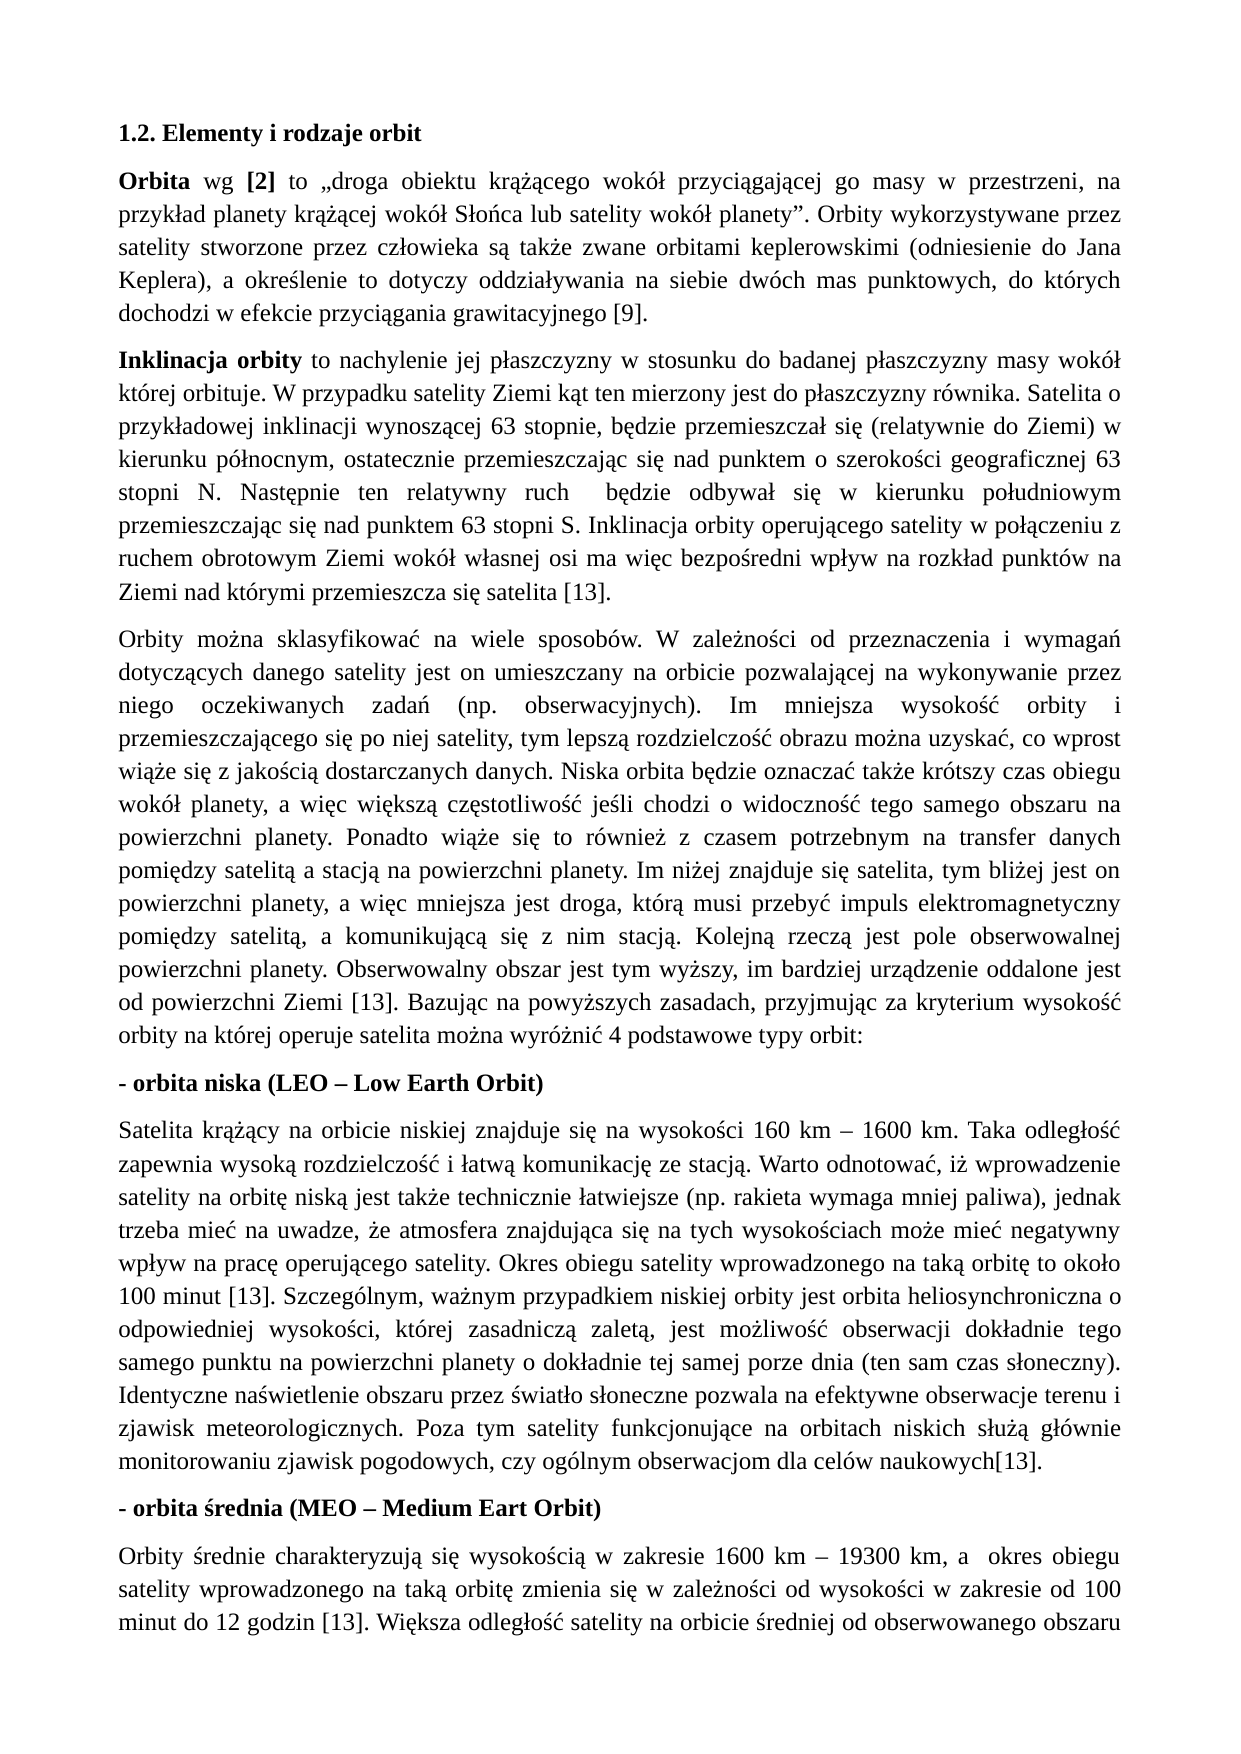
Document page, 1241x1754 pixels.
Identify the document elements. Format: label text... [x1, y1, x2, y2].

text Orbita wg [2] to „droga obiektu krążącego wokół przyciągającej go masy w przestrzeni, na przykład planety krążącej wokół Słońca lub satelity wokół planety”. Orbity wykorzystywane przez satelity stworzone przez człowieka są także zwane orbitami keplerowskimi (odniesienie do Jana Keplera), a określenie to dotyczy oddziaływania na siebie dwóch mas punktowych, do których dochodzi w efekcie przyciągania grawitacyjnego [9]. [118, 166, 1122, 327]
text Orbity można sklasyfikować na wiele sposobów. W zależności od przeznaczenia i wymagań dotyczących danego satelity jest on umieszczany na orbicie pozwalającej na wykonywanie przez niego oczekiwanych zadań (np. obserwacyjnych). Im mniejsza wysokość orbity i przemieszczającego się po niej satelity, tym lepszą rozdzielczość obrazu można uzyskać, co wprost wiąże się z jakością dostarczanych danych. Niska orbita będzie oznaczać także krótszy czas obiegu wokół planety, a więc większą częstotliwość jeśli chodzi o widoczność tego samego obszaru na powierzchni planety. Ponadto wiąże się to również z czasem potrzebnym na transfer danych pomiędzy satelitą a stacją na powierzchni planety. Im niżej znajduje się satelita, tym bliżej jest on powierzchni planety, a więc mniejsza jest droga, którą musi przebyć impuls elektromagnetyczny pomiędzy satelitą, a komunikującą się z nim stacją. Kolejną rzeczą jest pole obserwowalnej powierzchni planety. Obserwowalny obszar jest tym wyższy, im bardziej urządzenie oddalone jest od powierzchni Ziemi [13]. Bazując na powyższych zasadach, przyjmując za kryterium wysokość orbity na której operuje satelita można wyróżnić 4 podstawowe typy orbit: [118, 624, 1122, 1049]
text 1.2. Elementy i rodzaje orbit [118, 118, 1122, 147]
text - orbita średnia (MEO – Medium Eart Orbit) [118, 1493, 1122, 1522]
text Inklinacja orbity to nachylenie jej płaszczyzny w stosunku do badanej płaszczyzny masy wokół której orbituje. W przypadku satelity Ziemi kąt ten mierzony jest do płaszczyzny równika. Satelita o przykładowej inklinacji wynoszącej 63 stopnie, będzie przemieszczał się (relatywnie do Ziemi) w kierunku północnym, ostatecznie przemieszczając się nad punktem o szerokości geograficznej 63 stopni N. Następnie ten relatywny ruch będzie odbywał się w kierunku południowym przemieszczając się nad punktem 63 stopni S. Inklinacja orbity operującego satelity w połączeniu z ruchem obrotowym Ziemi wokół własnej osi ma więc bezpośredni wpływ na rozkład punktów na Ziemi nad którymi przemieszcza się satelita [13]. [118, 345, 1122, 605]
text Satelita krążący na orbicie niskiej znajduje się na wysokości 160 km – 1600 km. Taka odległość zapewnia wysoką rozdzielczość i łatwą komunikację ze stacją. Warto odnotować, iż wprowadzenie satelity na orbitę niską jest także technicznie łatwiejsze (np. rakieta wymaga mniej paliwa), jednak trzeba mieć na uwadze, że atmosfera znajdująca się na tych wysokościach może mieć negatywny wpływ na pracę operującego satelity. Okres obiegu satelity wprowadzonego na taką orbitę to około 100 minut [13]. Szczególnym, ważnym przypadkiem niskiej orbity jest orbita heliosynchroniczna o odpowiedniej wysokości, której zasadniczą zaletą, jest możliwość obserwacji dokładnie tego samego punktu na powierzchni planety o dokładnie tej samej porze dnia (ten sam czas słoneczny). Identyczne naświetlenie obszaru przez światło słoneczne pozwala na efektywne obserwacje terenu i zjawisk meteorologicznych. Poza tym satelity funkcjonujące na orbitach niskich służą głównie monitorowaniu zjawisk pogodowych, czy ogólnym obserwacjom dla celów naukowych[13]. [118, 1116, 1122, 1474]
text Orbity średnie charakteryzują się wysokością w zakresie 1600 km – 19300 km, a okres obiegu satelity wprowadzonego na taką orbitę zmienia się w zależności od wysokości w zakresie od 100 minut do 12 godzin [13]. Większa odległość satelity na orbicie średniej od obserwowanego obszaru [118, 1541, 1122, 1636]
text - orbita niska (LEO – Low Earth Orbit) [118, 1068, 1122, 1097]
